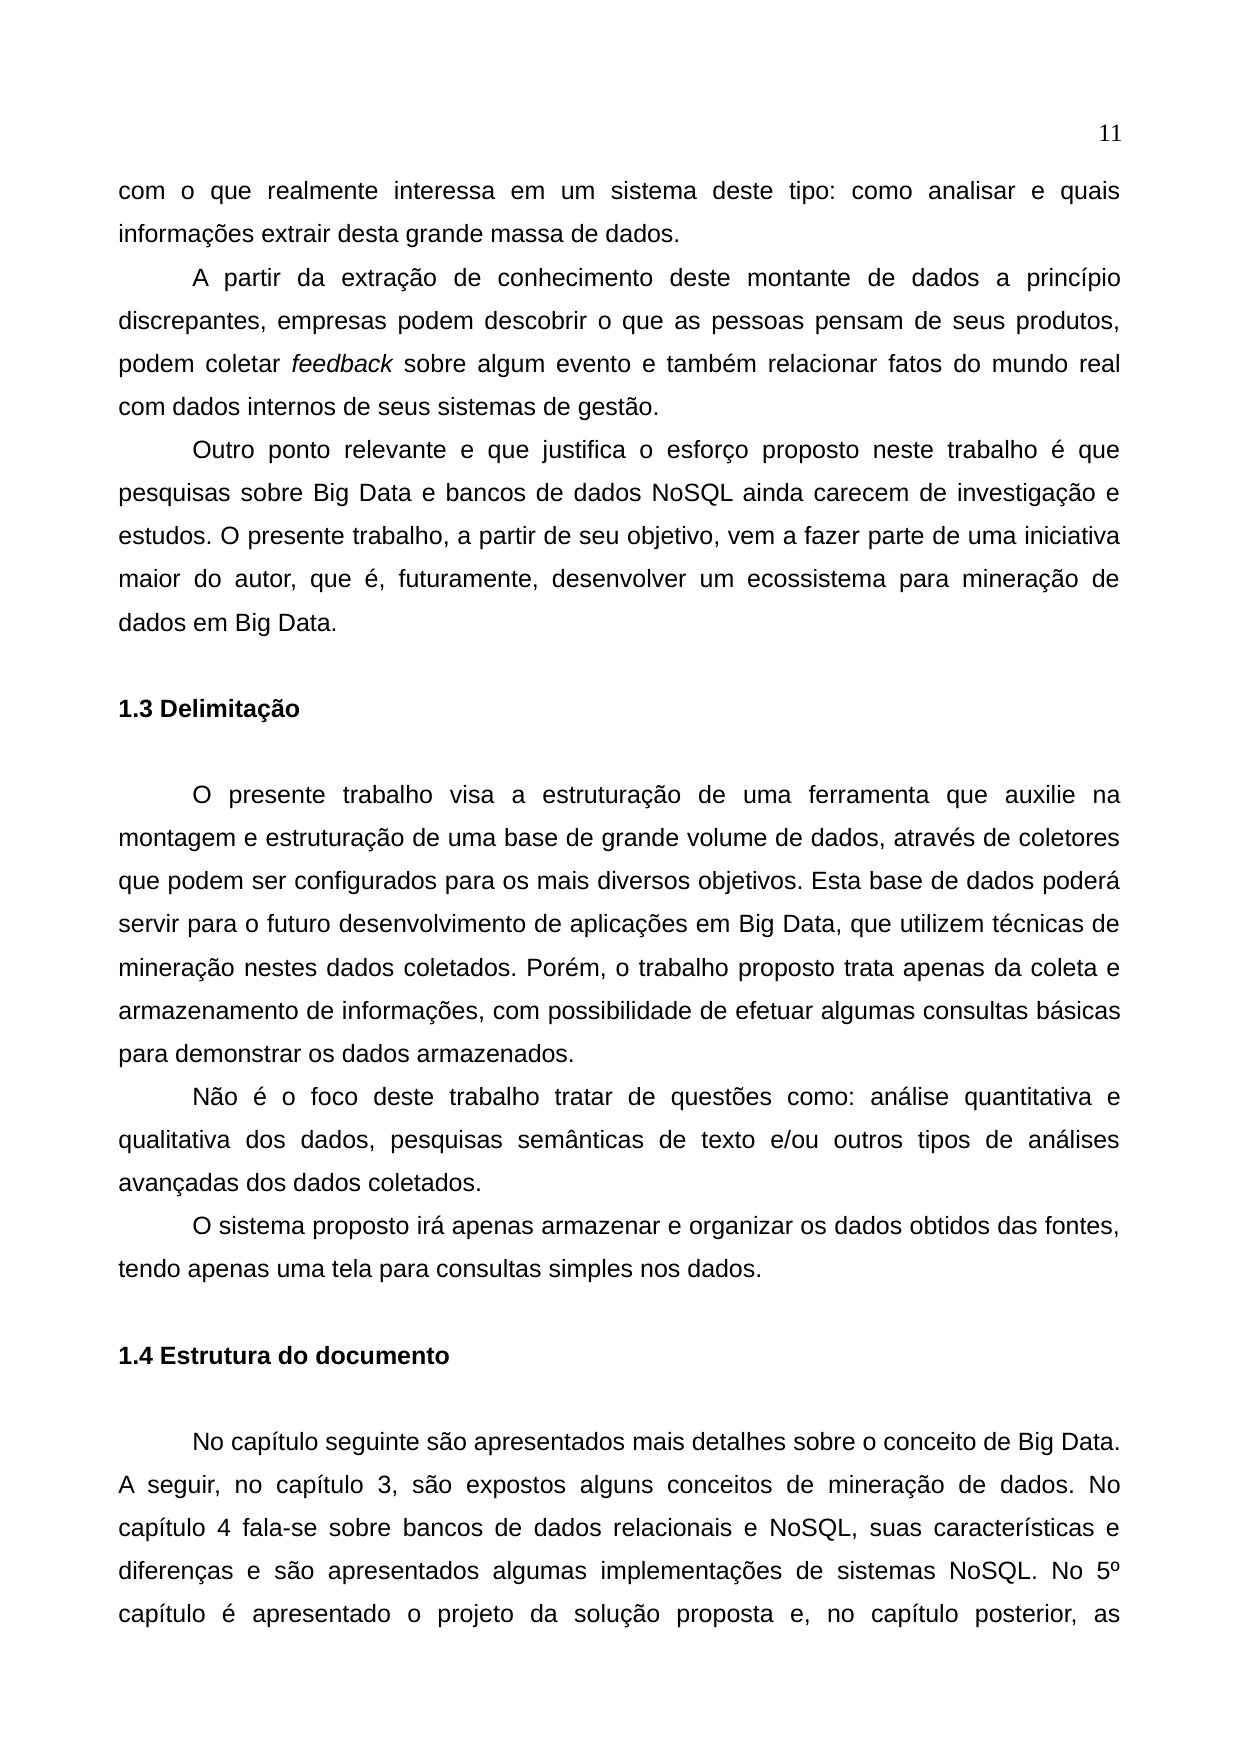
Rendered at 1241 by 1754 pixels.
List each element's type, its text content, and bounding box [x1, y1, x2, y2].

text A partir da extração de conhecimento deste montante de dados a princípio discrepantes, empresas podem descobrir o que as pessoas pensam de seus produtos, podem coletar feedback sobre algum evento e também relacionar fatos do mundo real com dados internos de seus sistemas de gestão. [118, 263, 1122, 421]
text No capítulo seguinte são apresentados mais detalhes sobre o conceito de Big Data. A seguir, no capítulo 3, são expostos alguns conceitos de mineração de dados. No capítulo 4 fala-se sobre bancos de dados relacionais e NoSQL, suas características e diferenças e são apresentados algumas implementações de sistemas NoSQL. No 5º capítulo é apresentado o projeto da solução proposta e, no capítulo posterior, as [118, 1427, 1122, 1628]
text 1.4 Estrutura do documento [118, 1341, 1122, 1369]
text Não é o foco deste trabalho tratar de questões como: análise quantitativa e qualitativa dos dados, pesquisas semânticas de texto e/ou outros tipos de análises avançadas dos dados coletados. [118, 1082, 1122, 1197]
text com o que realmente interessa em um sistema deste tipo: como analisar e quais informações extrair desta grande massa de dados. [118, 176, 1122, 248]
text 1.3 Delimitação [118, 694, 1122, 723]
text Outro ponto relevante e que justifica o esforço proposto neste trabalho é que pesquisas sobre Big Data e bancos de dados NoSQL ainda carecem de investigação e estudos. O presente trabalho, a partir de seu objetivo, vem a fazer parte de uma iniciativa maior do autor, que é, futuramente, desenvolver um ecossistema para mineração de dados em Big Data. [118, 435, 1122, 636]
text O presente trabalho visa a estruturação de uma ferramenta que auxilie na montagem e estruturação de uma base de grande volume de dados, através de coletores que podem ser configurados para os mais diversos objetivos. Esta base de dados poderá servir para o futuro desenvolvimento de aplicações em Big Data, que utilizem técnicas de mineração nestes dados coletados. Porém, o trabalho proposto trata apenas da coleta e armazenamento de informações, com possibilidade de efetuar algumas consultas básicas para demonstrar os dados armazenados. [118, 780, 1122, 1068]
text O sistema proposto irá apenas armazenar e organizar os dados obtidos das fontes, tendo apenas uma tela para consultas simples nos dados. [118, 1211, 1122, 1283]
